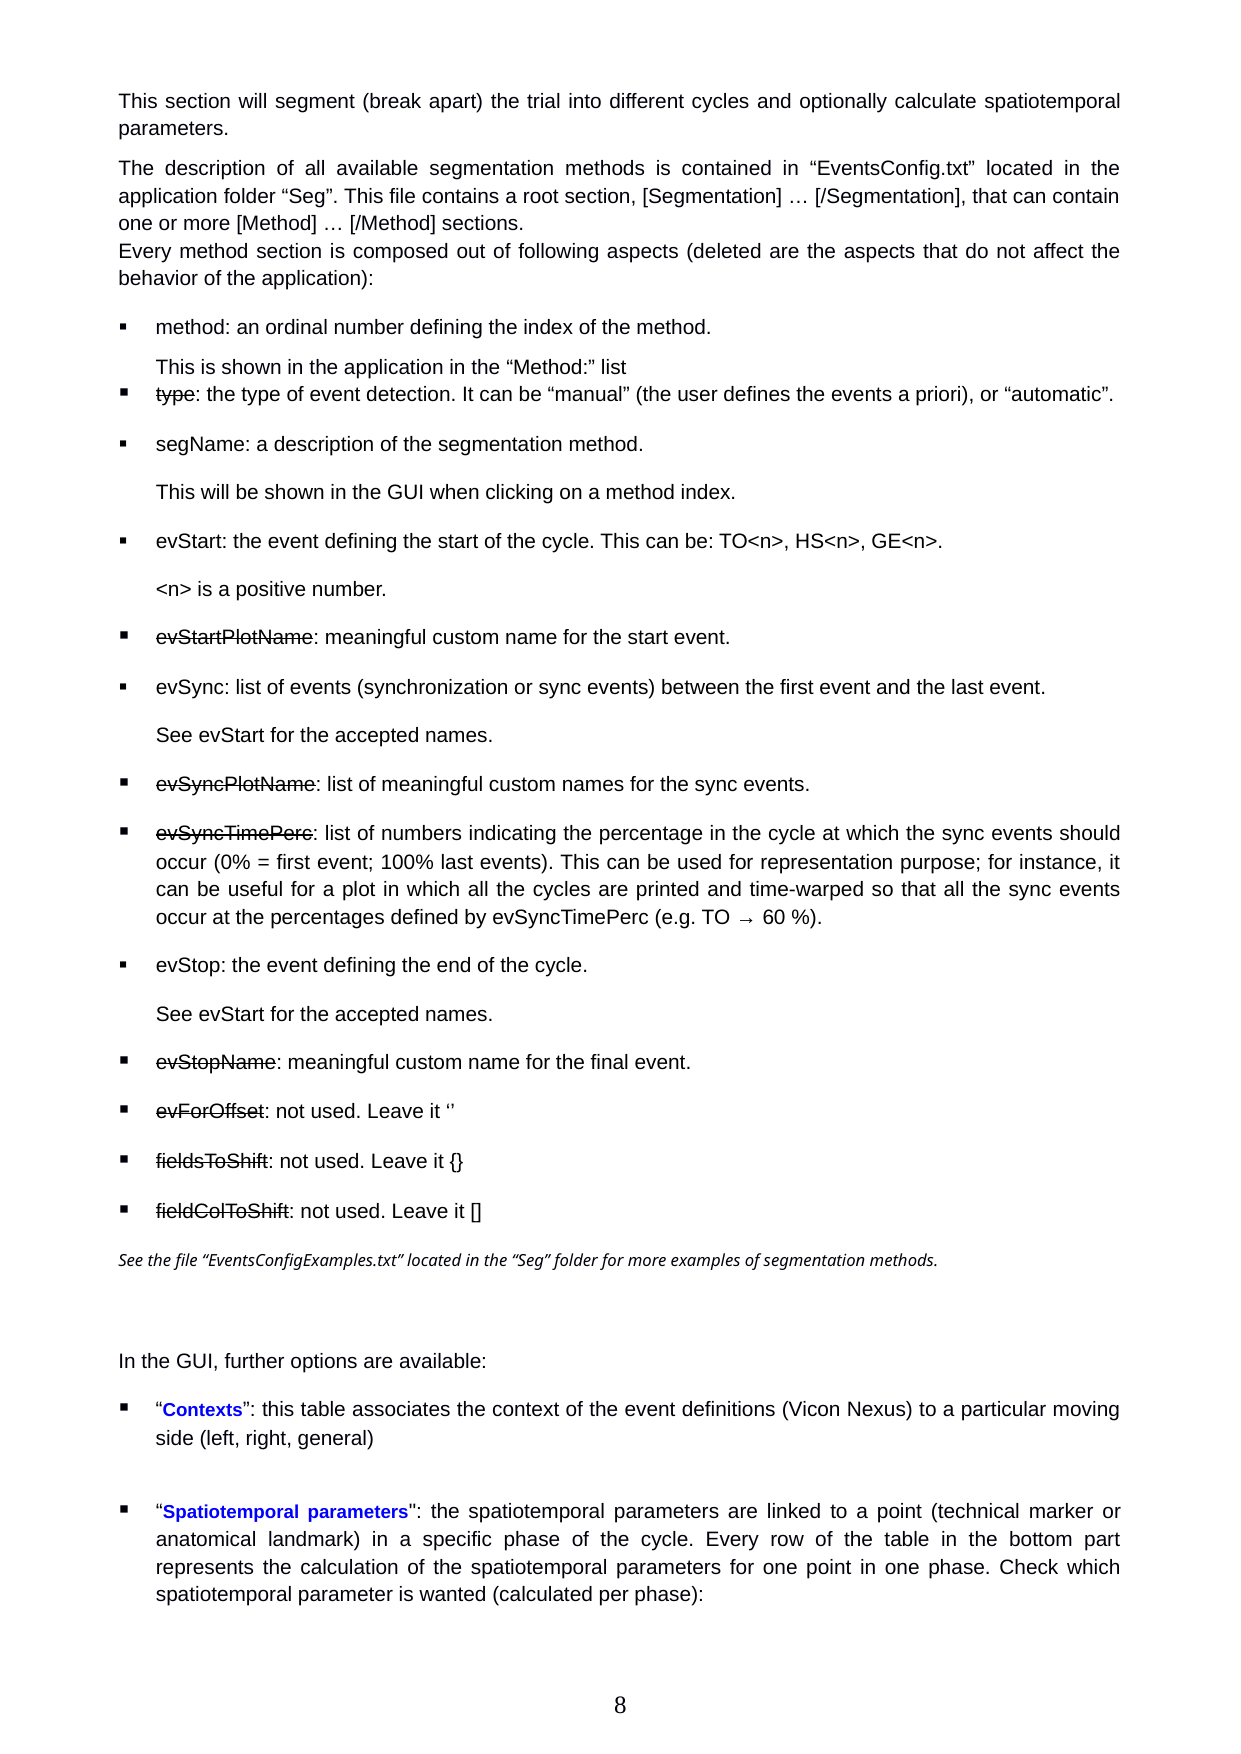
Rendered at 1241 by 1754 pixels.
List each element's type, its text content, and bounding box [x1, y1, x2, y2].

text In the GUI, further options are available: [118, 1349, 1122, 1373]
text This section will segment (break apart) the trial into different cycles and optionally calculate spatiotemporal parameters. [118, 89, 1122, 140]
list <n> is a positive number. [156, 577, 1122, 601]
list This is shown in the application in the “Method:” list [155, 354, 1122, 378]
list fieldsToShift: not used. Leave it {} [118, 1149, 1122, 1174]
text The description of all available segmentation methods is contained in “EventsConfig.txt” located in the application folder “Seg”. This file contains a root section, [Segmentation] … [/Segmentation], that can contain one or more [Method] … [/Method] sections. [118, 156, 1122, 235]
list fieldColToShift: not used. Leave it [] [118, 1198, 1122, 1223]
list type: the type of event detection. It can be “manual” (the user defines the events a priori), or “automatic”. [118, 382, 1122, 407]
list See evStart for the accepted names. [156, 723, 1122, 747]
list method: an ordinal number defining the index of the method. [118, 314, 1122, 338]
list evSyncPlotName: list of meaningful custom names for the sync events. [118, 772, 1122, 797]
list evStopName: meaningful custom name for the final event. [118, 1050, 1122, 1075]
list See evStart for the accepted names. [156, 1001, 1122, 1025]
list “Spatiotemporal parameters": the spatiotemporal parameters are linked to a point (technical marker or anatomical landmark) in a specific phase of the cycle. Every row of the table in the bottom part represents the calculation of the spatiotemporal parameters for one point in one phase. Check which spatiotemporal parameter is wanted (calculated per phase): [118, 1499, 1122, 1606]
list This will be shown in the GUI when clicking on a method index. [156, 480, 1122, 504]
list “Contexts”: this table associates the context of the event definitions (Vicon Nexus) to a particular moving side (left, right, general) [118, 1397, 1122, 1450]
text See the file “EventsConfigExamples.txt” located in the “Seg” folder for more examples of segmentation methods. [118, 1248, 1122, 1271]
list segName: a description of the segmentation method. [118, 432, 1122, 456]
list evSync: list of events (synchronization or sync events) between the first event and the last event. [118, 675, 1122, 699]
list evStart: the event defining the start of the cycle. This can be: TO<n>, HS<n>, GE<n>. [118, 528, 1122, 552]
list evStop: the event defining the end of the cycle. [118, 953, 1122, 977]
list evStartPlotName: meaningful custom name for the start event. [118, 625, 1122, 650]
text Every method section is composed out of following aspects (deleted are the aspects that do not affect the behavior of the application): [118, 239, 1122, 290]
list evForOffset: not used. Leave it ‘’ [118, 1099, 1122, 1124]
list evSyncTimePerc: list of numbers indicating the percentage in the cycle at which the sync events should occur (0% = first event; 100% last events). This can be used for representation purpose; for instance, it can be useful for a plot in which all the cycles are printed and time-warped so that all the sync events occur at the percentages defined by evSyncTimePerc (e.g. TO → 60 %). [118, 821, 1122, 929]
